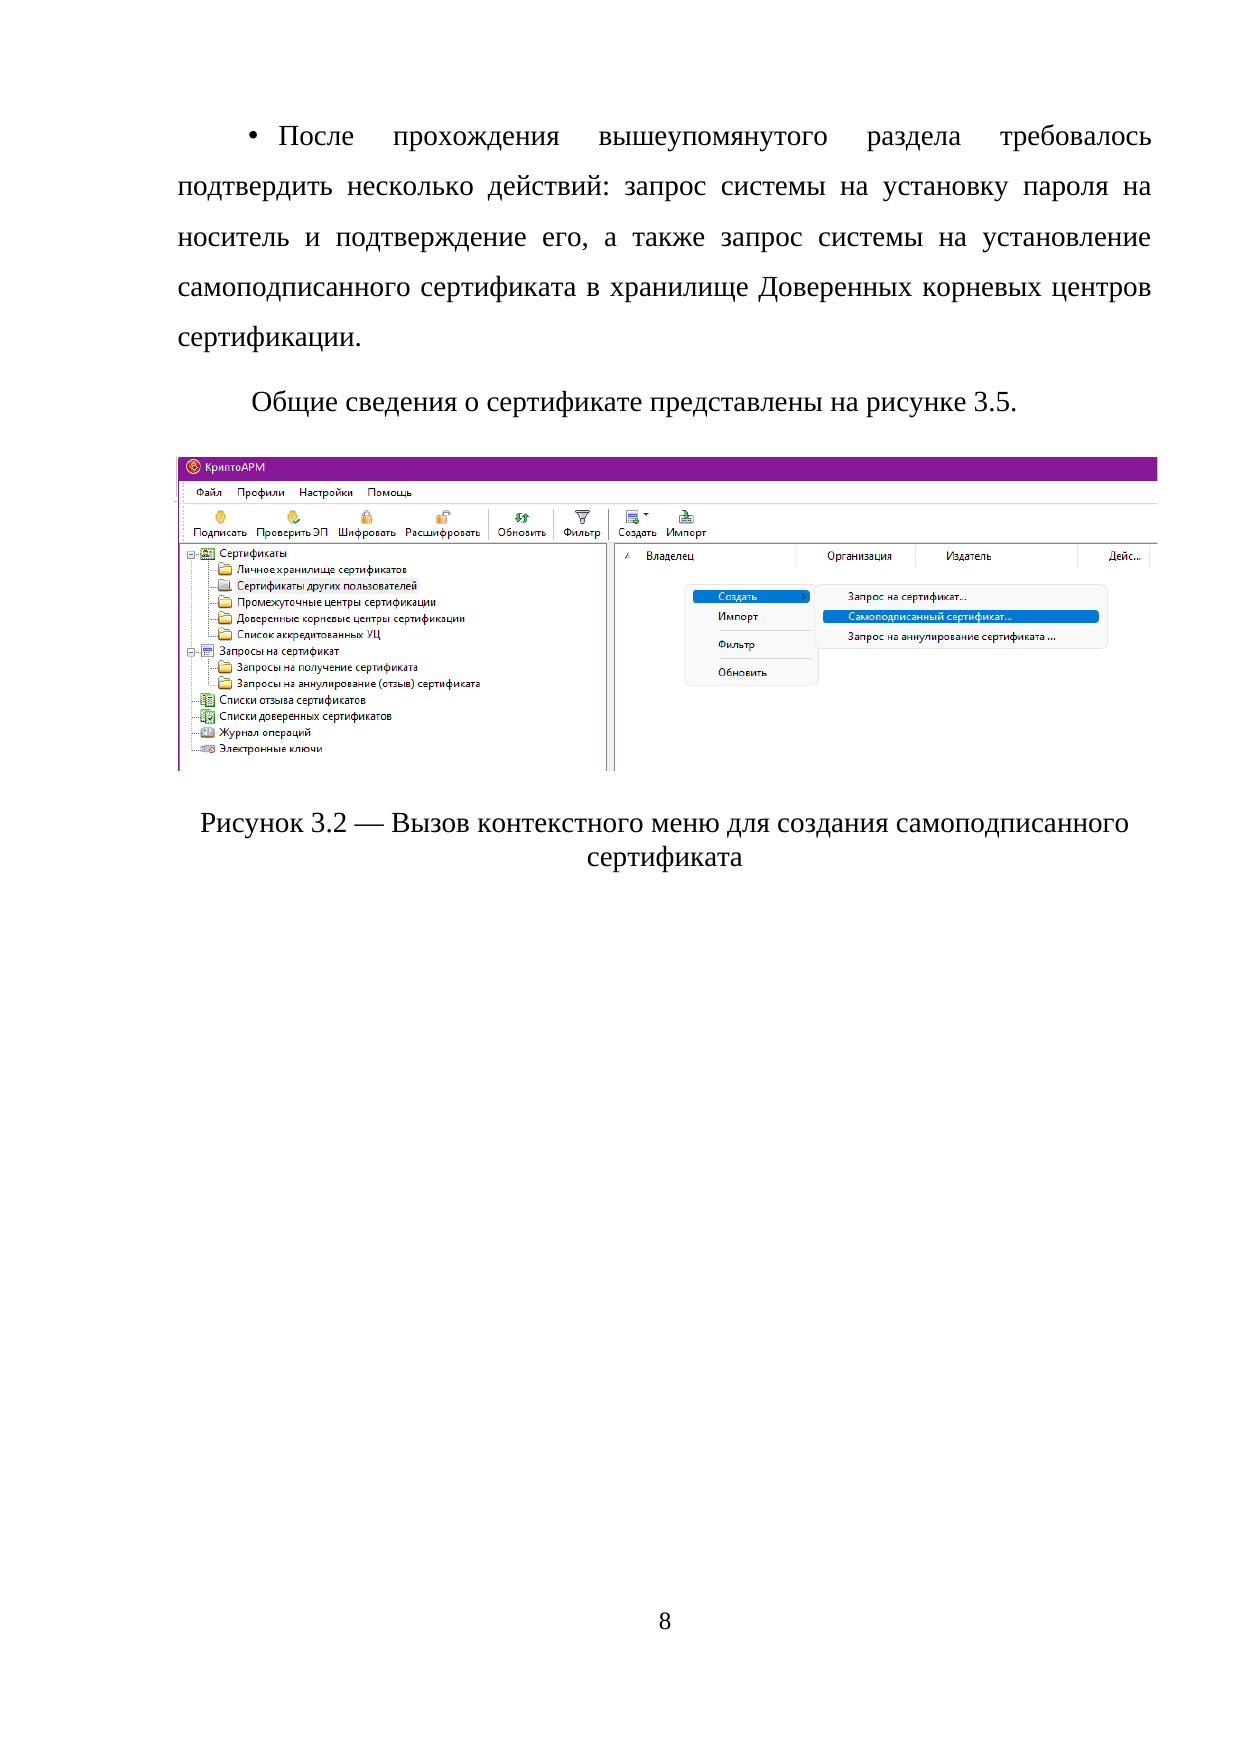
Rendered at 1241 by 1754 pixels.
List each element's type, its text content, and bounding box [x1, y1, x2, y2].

title [177, 453, 1152, 457]
title Рисунок 3.2 — Вызов контекстного меню для создания самоподписанного сертификата [177, 771, 1152, 872]
picture [173, 457, 1158, 771]
list После прохождения вышеупомянутого раздела требовалось подтвердить несколько действий: запрос системы на установку пароля на носитель и подтверждение его, а также запрос системы на установление самоподписанного сертификата в хранилище Доверенных корневых центров сертификации. [177, 118, 1152, 353]
text Общие сведения о сертификате представлены на рисунке 3.5. [177, 384, 1152, 418]
